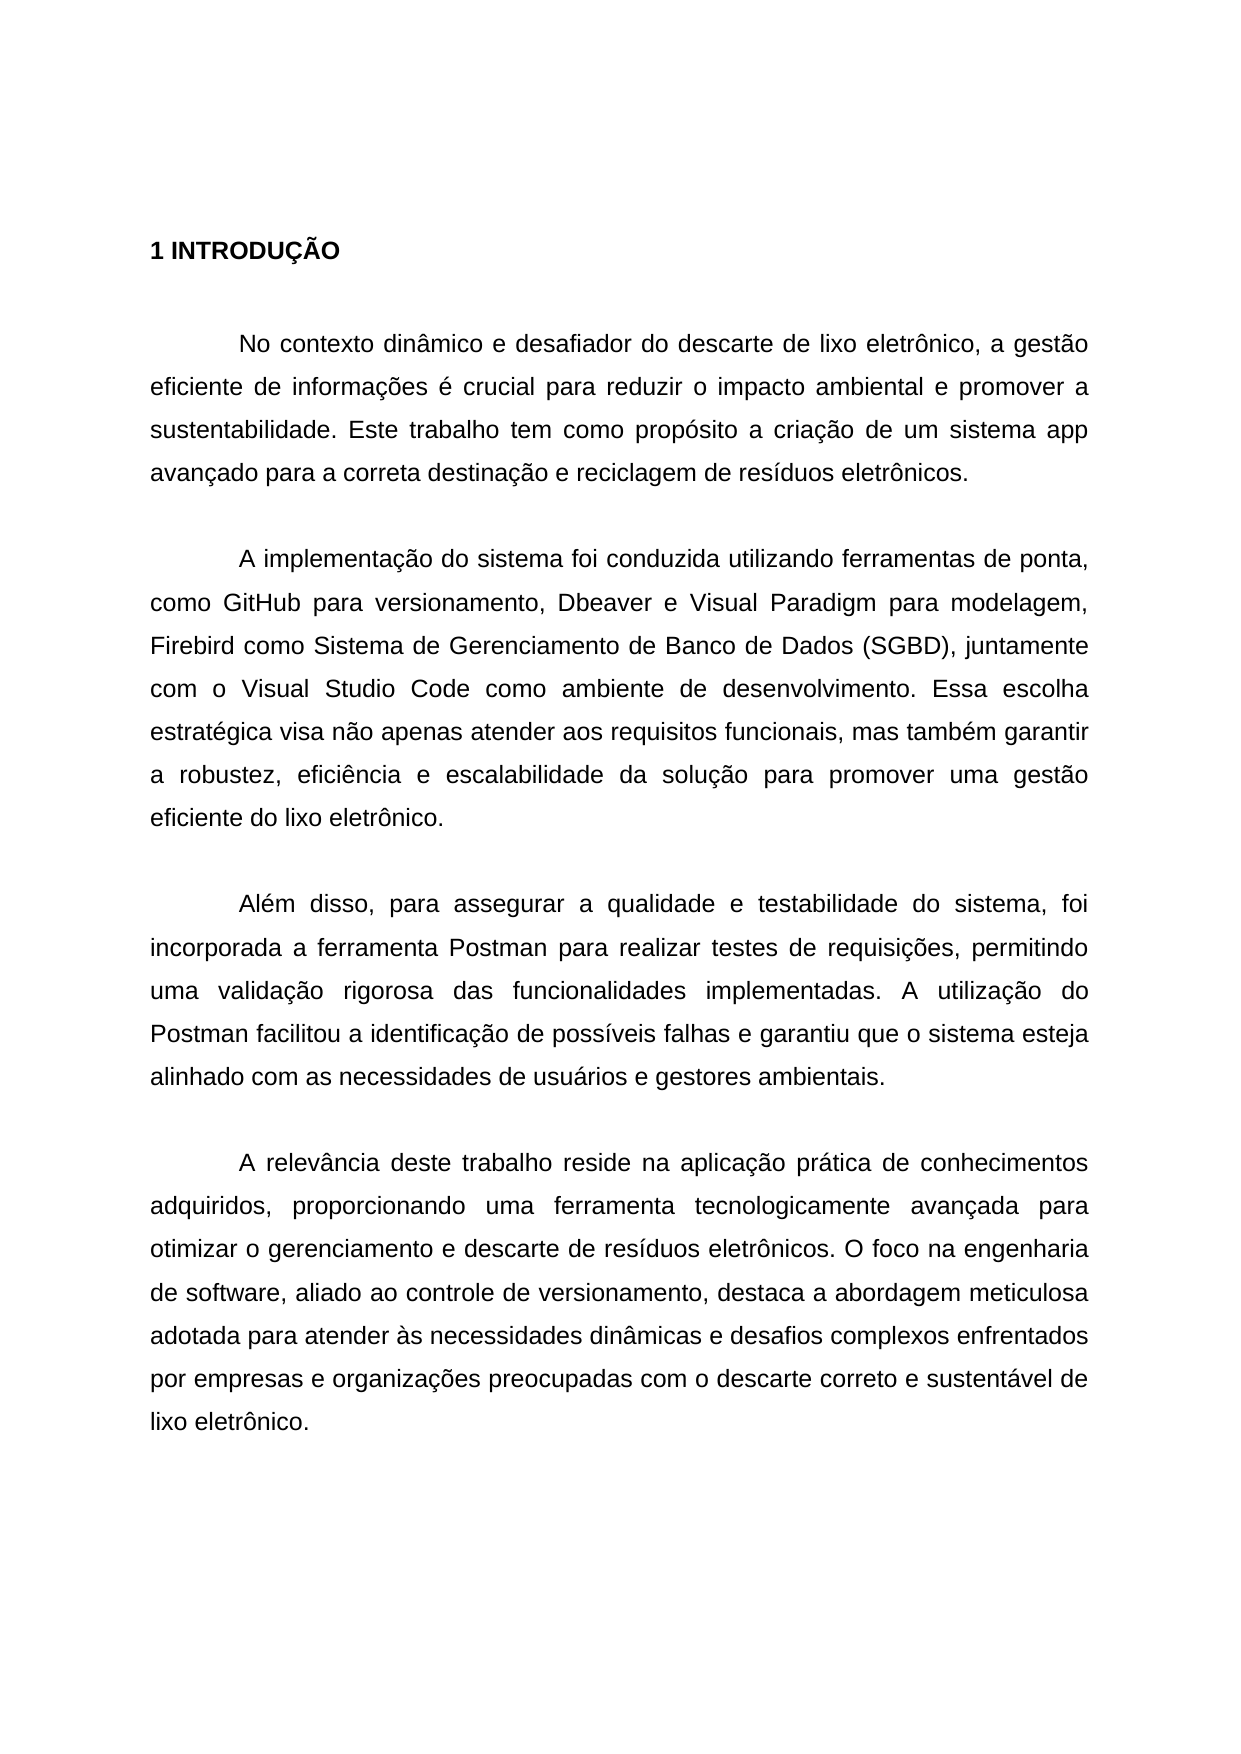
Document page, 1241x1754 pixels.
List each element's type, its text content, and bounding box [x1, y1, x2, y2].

text A relevância deste trabalho reside na aplicação prática de conhecimentos adquiridos, proporcionando uma ferramenta tecnologicamente avançada para otimizar o gerenciamento e descarte de resíduos eletrônicos. O foco na engenharia de software, aliado ao controle de versionamento, destaca a abordagem meticulosa adotada para atender às necessidades dinâmicas e desafios complexos enfrentados por empresas e organizações preocupadas com o descarte correto e sustentável de lixo eletrônico. [150, 1148, 1090, 1436]
text 1 INTRODUÇÃO [150, 236, 1090, 265]
text A implementação do sistema foi conduzida utilizando ferramentas de ponta, como GitHub para versionamento, Dbeaver e Visual Paradigm para modelagem, Firebird como Sistema de Gerenciamento de Banco de Dados (SGBD), juntamente com o Visual Studio Code como ambiente de desenvolvimento. Essa escolha estratégica visa não apenas atender aos requisitos funcionais, mas também garantir a robustez, eficiência e escalabilidade da solução para promover uma gestão eficiente do lixo eletrônico. [150, 544, 1090, 832]
text No contexto dinâmico e desafiador do descarte de lixo eletrônico, a gestão eficiente de informações é crucial para reduzir o impacto ambiental e promover a sustentabilidade. Este trabalho tem como propósito a criação de um sistema app avançado para a correta destinação e reciclagem de resíduos eletrônicos. [150, 329, 1090, 487]
text Além disso, para assegurar a qualidade e testabilidade do sistema, foi incorporada a ferramenta Postman para realizar testes de requisições, permitindo uma validação rigorosa das funcionalidades implementadas. A utilização do Postman facilitou a identificação de possíveis falhas e garantiu que o sistema esteja alinhado com as necessidades de usuários e gestores ambientais. [150, 889, 1090, 1091]
